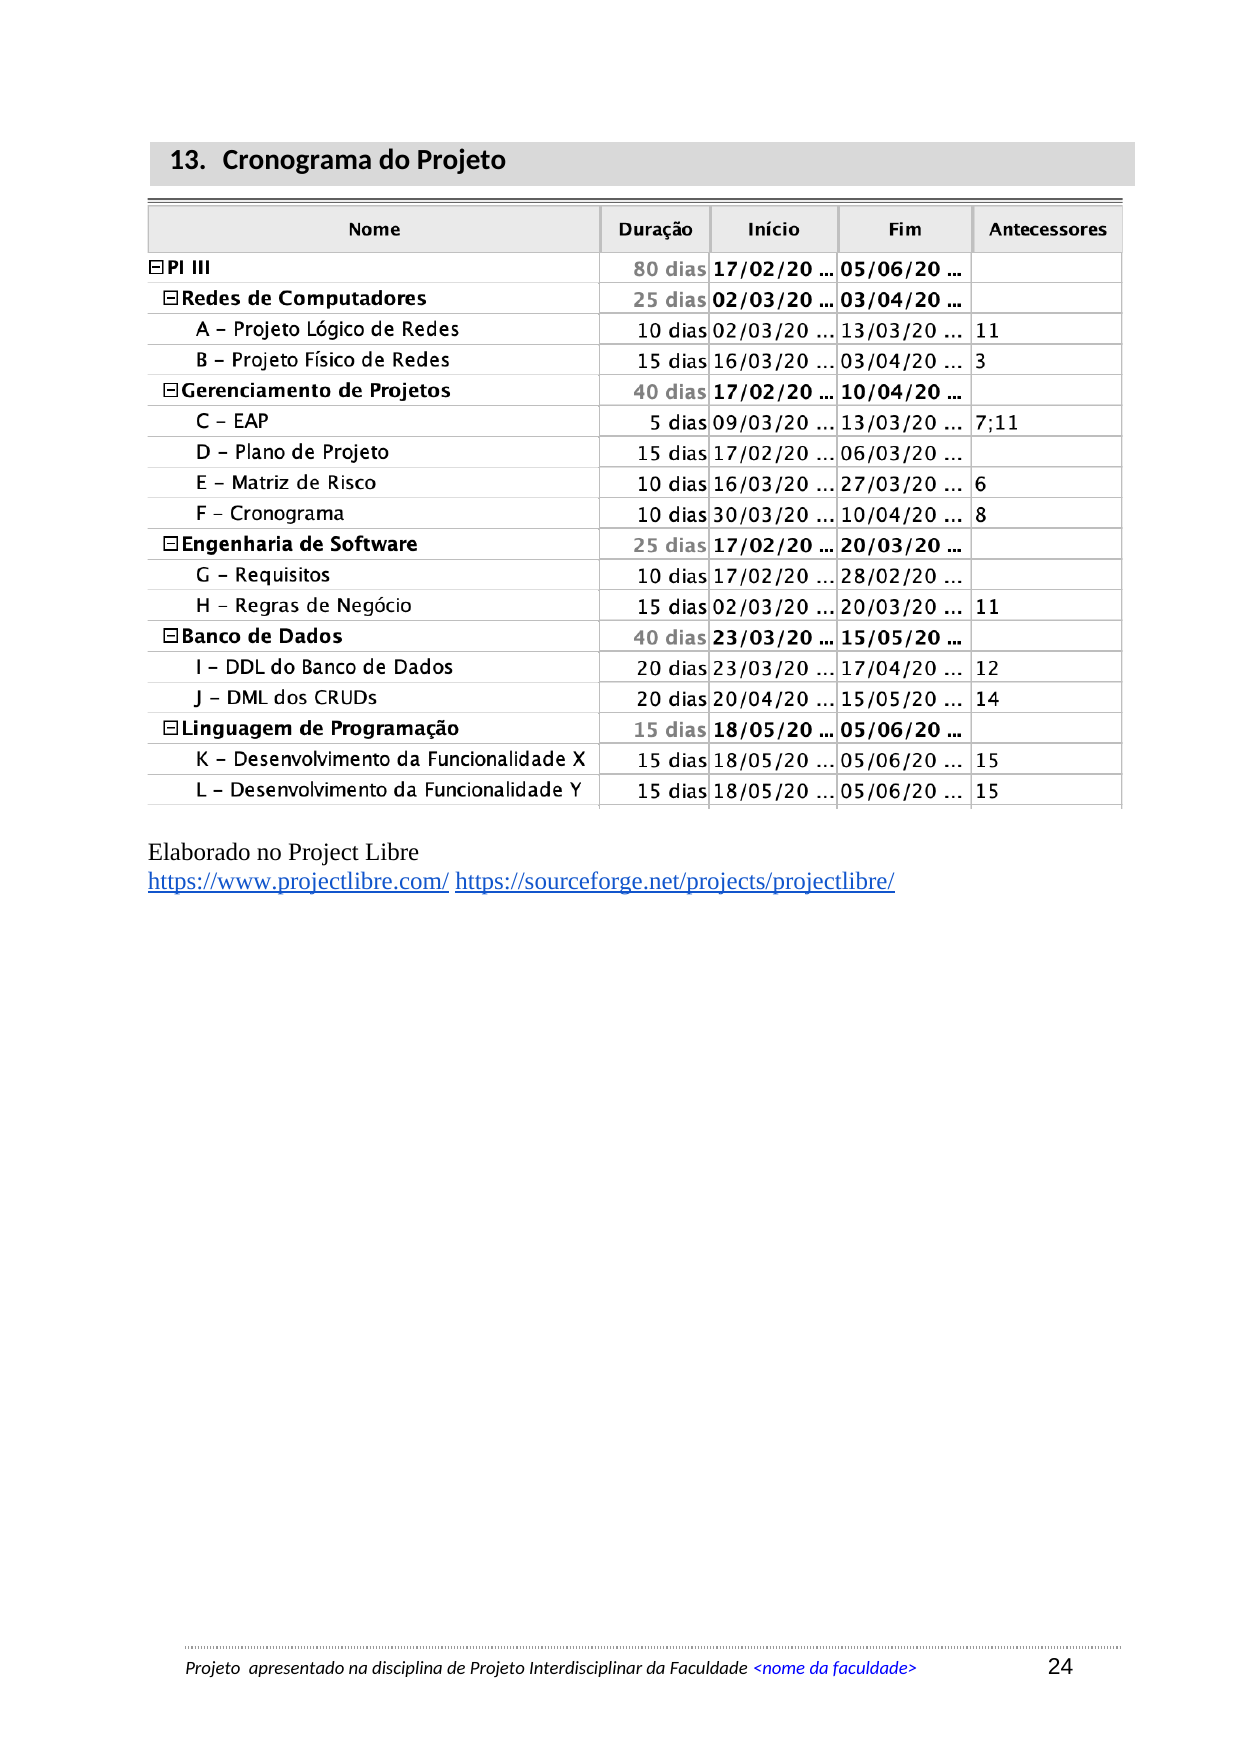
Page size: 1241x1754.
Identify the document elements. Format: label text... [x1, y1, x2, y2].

picture [147, 198, 1123, 809]
text https://www.projectlibre.com/ https://sourceforge.net/projects/projectlibre/ [148, 866, 1122, 895]
text Elaborado no Project Libre [148, 837, 1122, 866]
subtitle Cronograma do Projeto [150, 142, 1135, 186]
